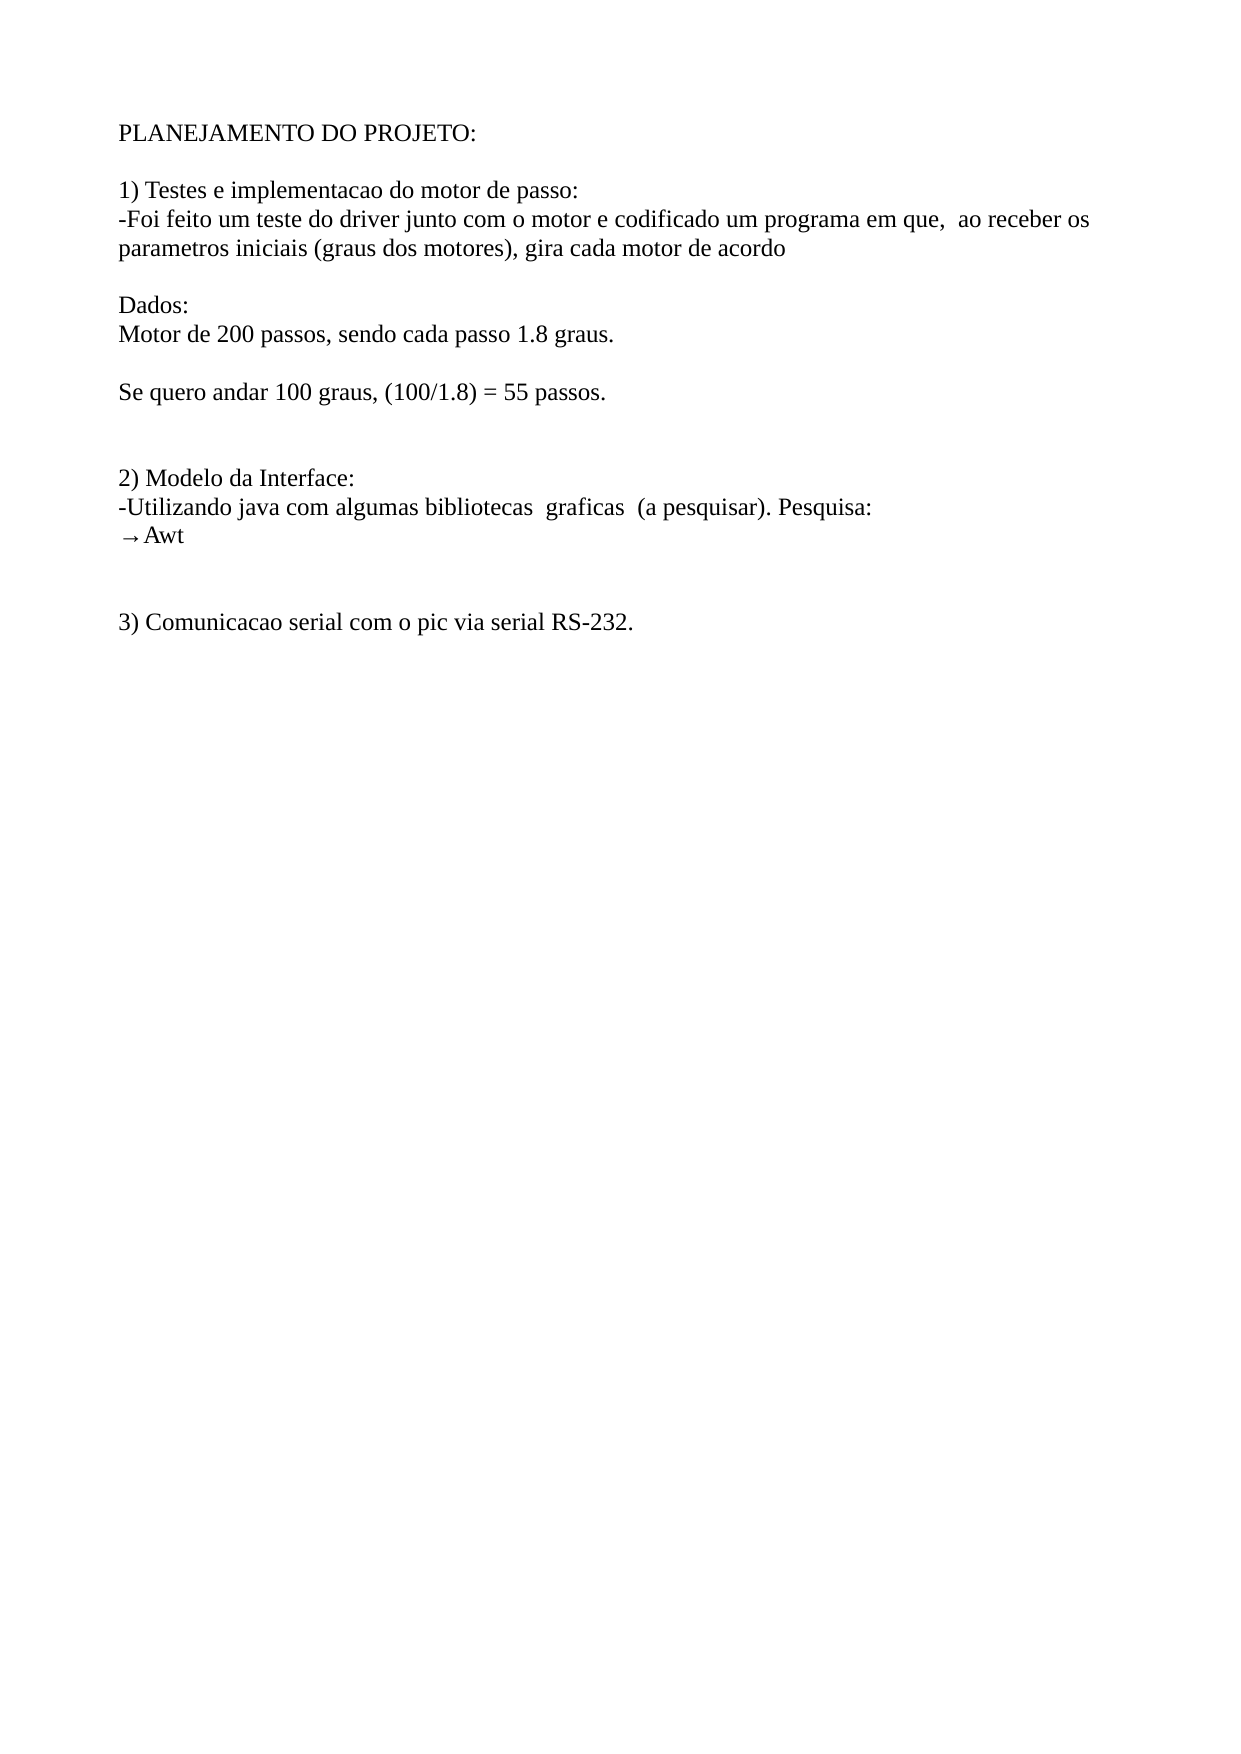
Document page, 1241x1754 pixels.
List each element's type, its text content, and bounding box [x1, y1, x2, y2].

text →Awt [118, 521, 1122, 549]
text Se quero andar 100 graus, (100/1.8) = 55 passos. [118, 377, 1122, 406]
text PLANEJAMENTO DO PROJETO: [118, 118, 1122, 147]
text 2) Modelo da Interface: [118, 463, 1122, 492]
text Dados: [118, 291, 1122, 319]
text 3) Comunicacao serial com o pic via serial RS-232. [118, 607, 1122, 636]
text -Utilizando java com algumas bibliotecas graficas (a pesquisar). Pesquisa: [118, 492, 1122, 521]
text 1) Testes e implementacao do motor de passo: [118, 176, 1122, 204]
text Motor de 200 passos, sendo cada passo 1.8 graus. [118, 319, 1122, 348]
text -Foi feito um teste do driver junto com o motor e codificado um programa em que, ao receber os parametros iniciais (graus dos motores), gira cada motor de acordo [118, 204, 1122, 262]
